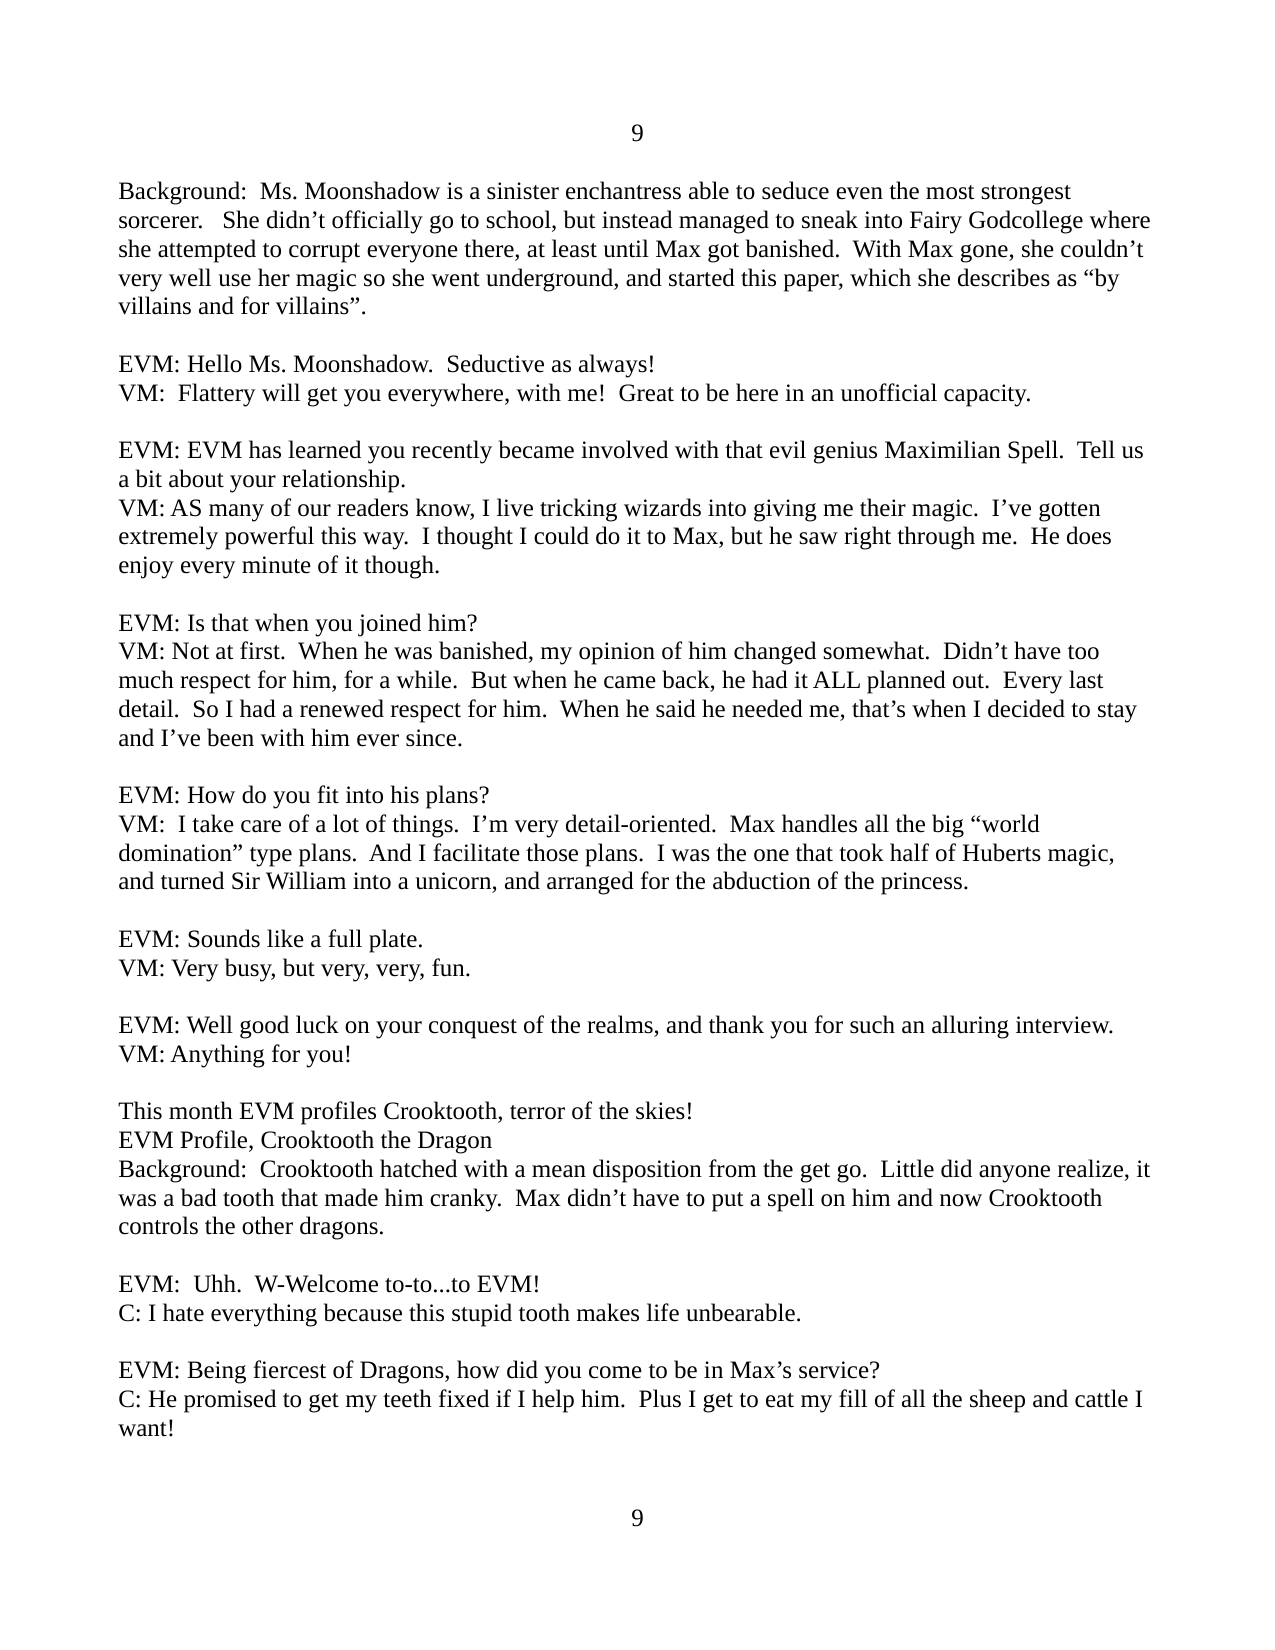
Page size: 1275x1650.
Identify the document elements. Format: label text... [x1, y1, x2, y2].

text EVM: Is that when you joined him? [118, 608, 1157, 636]
text This month EVM profiles Crooktooth, terror of the skies! [118, 1096, 1157, 1125]
text EVM: Uhh. W-Welcome to-to...to EVM! [118, 1269, 1157, 1298]
text EVM: EVM has learned you recently became involved with that evil genius Maximilian Spell. Tell us a bit about your relationship. [118, 435, 1157, 493]
text EVM: Sounds like a full plate. [118, 924, 1157, 953]
text Background: Crooktooth hatched with a mean disposition from the get go. Little did anyone realize, it was a bad tooth that made him cranky. Max didn’t have to put a spell on him and now Crooktooth controls the other dragons. [118, 1154, 1157, 1240]
text EVM: How do you fit into his plans? [118, 780, 1157, 809]
text C: I hate everything because this stupid tooth makes life unbearable. [118, 1298, 1157, 1326]
text VM: Anything for you! [118, 1039, 1157, 1068]
text VM: Flattery will get you everywhere, with me! Great to be here in an unofficial capacity. [118, 378, 1157, 406]
text VM: AS many of our readers know, I live tricking wizards into giving me their magic. I’ve gotten extremely powerful this way. I thought I could do it to Max, but he saw right through me. He does enjoy every minute of it though. [118, 493, 1157, 579]
text VM: I take care of a lot of things. I’m very detail-oriented. Max handles all the big “world domination” type plans. And I facilitate those plans. I was the one that took half of Huberts magic, and turned Sir William into a unicorn, and arranged for the abduction of the princess. [118, 809, 1157, 895]
text VM: Very busy, but very, very, fun. [118, 953, 1157, 981]
text Background: Ms. Moonshadow is a sinister enchantress able to seduce even the most strongest sorcerer. She didn’t officially go to school, but instead managed to sneak into Fairy Godcollege where she attempted to corrupt everyone there, at least until Max got banished. With Max gone, she couldn’t very well use her magic so she went underground, and started this paper, which she describes as “by villains and for villains”. [118, 176, 1157, 320]
text C: He promised to get my teeth fixed if I help him. Plus I get to eat my fill of all the sheep and cattle I want! [118, 1384, 1157, 1441]
text VM: Not at first. When he was banished, my opinion of him changed somewhat. Didn’t have too much respect for him, for a while. But when he came back, he had it ALL planned out. Every last detail. So I had a renewed respect for him. When he said he needed me, that’s when I decided to stay and I’ve been with him ever since. [118, 636, 1157, 751]
text EVM: Being fiercest of Dragons, how did you come to be in Max’s service? [118, 1355, 1157, 1384]
text EVM: Well good luck on your conquest of the realms, and thank you for such an alluring interview. [118, 1010, 1157, 1039]
text EVM Profile, Crooktooth the Dragon [118, 1125, 1157, 1154]
text EVM: Hello Ms. Moonshadow. Seductive as always! [118, 349, 1157, 378]
